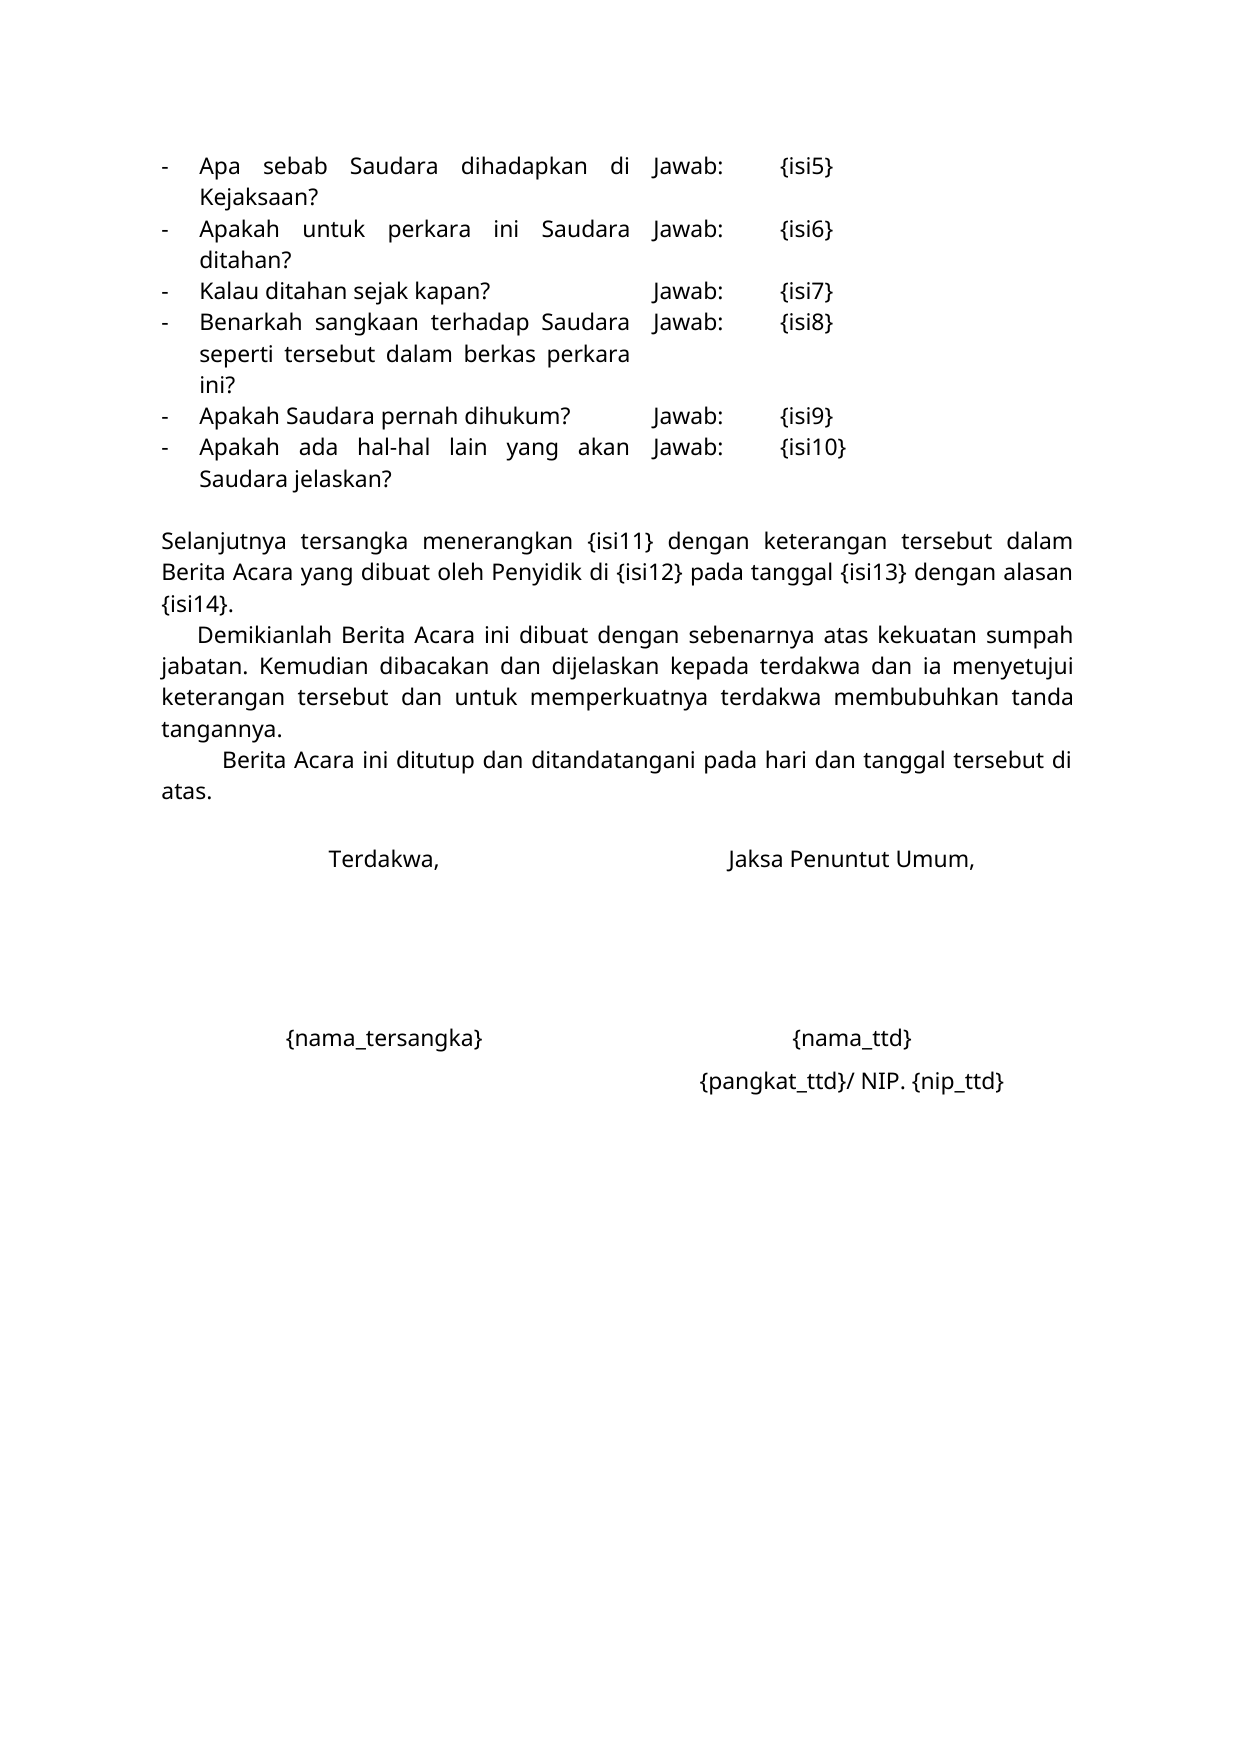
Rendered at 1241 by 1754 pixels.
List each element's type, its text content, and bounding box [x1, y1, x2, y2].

table_cell {nama_ttd} [629, 1017, 1074, 1059]
table_cell - [150, 306, 188, 400]
table_cell [618, 838, 1086, 1133]
table_cell - [150, 431, 188, 494]
table_header Jaksa Penuntut Umum, [629, 838, 1074, 880]
table_cell [150, 494, 1086, 525]
table_cell - [150, 275, 188, 306]
table_cell Apakah ada hal-hal lain yang akan Saudara jelaskan? [188, 431, 642, 494]
table_cell {isi5} [769, 150, 1086, 212]
table_cell {isi7} [769, 275, 1086, 306]
table_cell Jawab: [642, 213, 768, 275]
table_cell {isi10} [769, 431, 1086, 494]
table_cell Jawab: [642, 275, 768, 306]
table_cell Selanjutnya tersangka menerangkan {isi11} dengan keterangan tersebut dalam Berita Acara yang dibuat oleh Penyidik di {isi12} pada tanggal {isi13} dengan alasan {isi14}. Demikianlah Berita Acara ini dibuat dengan sebenarnya atas kekuatan sumpah jabatan. Kemudian dibacakan dan dijelaskan kepada terdakwa dan ia menyetujui keterangan tersebut dan untuk memperkuatnya terdakwa membubuhkan tanda tangannya. Berita Acara ini ditutup dan ditandatangani pada hari dan tanggal tersebut di atas. [150, 525, 1086, 806]
table_cell Jawab: [642, 306, 768, 400]
table_cell Jawab: [642, 150, 768, 212]
table_cell Jawab: [642, 400, 768, 431]
table_cell Benarkah sangkaan terhadap Saudara seperti tersebut dalam berkas perkara ini? [188, 306, 642, 400]
table_cell {nama_tersangka} [161, 1017, 607, 1059]
table_cell - [150, 400, 188, 431]
table_header Terdakwa, [161, 838, 607, 880]
table_cell [629, 880, 1074, 1017]
table_cell [150, 806, 1086, 837]
table_cell - [150, 213, 188, 275]
table_cell [161, 880, 607, 1017]
table_cell Apa sebab Saudara dihadapkan di Kejaksaan? [188, 150, 642, 212]
table_cell {pangkat_ttd}/ NIP. {nip_ttd} [629, 1059, 1074, 1102]
table_cell {isi8} [769, 306, 1086, 400]
table_cell Apakah untuk perkara ini Saudara ditahan? [188, 213, 642, 275]
table_cell Kalau ditahan sejak kapan? [188, 275, 642, 306]
table_cell Apakah Saudara pernah dihukum? [188, 400, 642, 431]
table_cell Jawab: [642, 431, 768, 494]
table_cell [150, 838, 618, 1133]
table_cell - [150, 150, 188, 212]
table_cell {isi6} [769, 213, 1086, 275]
table_cell {isi9} [769, 400, 1086, 431]
